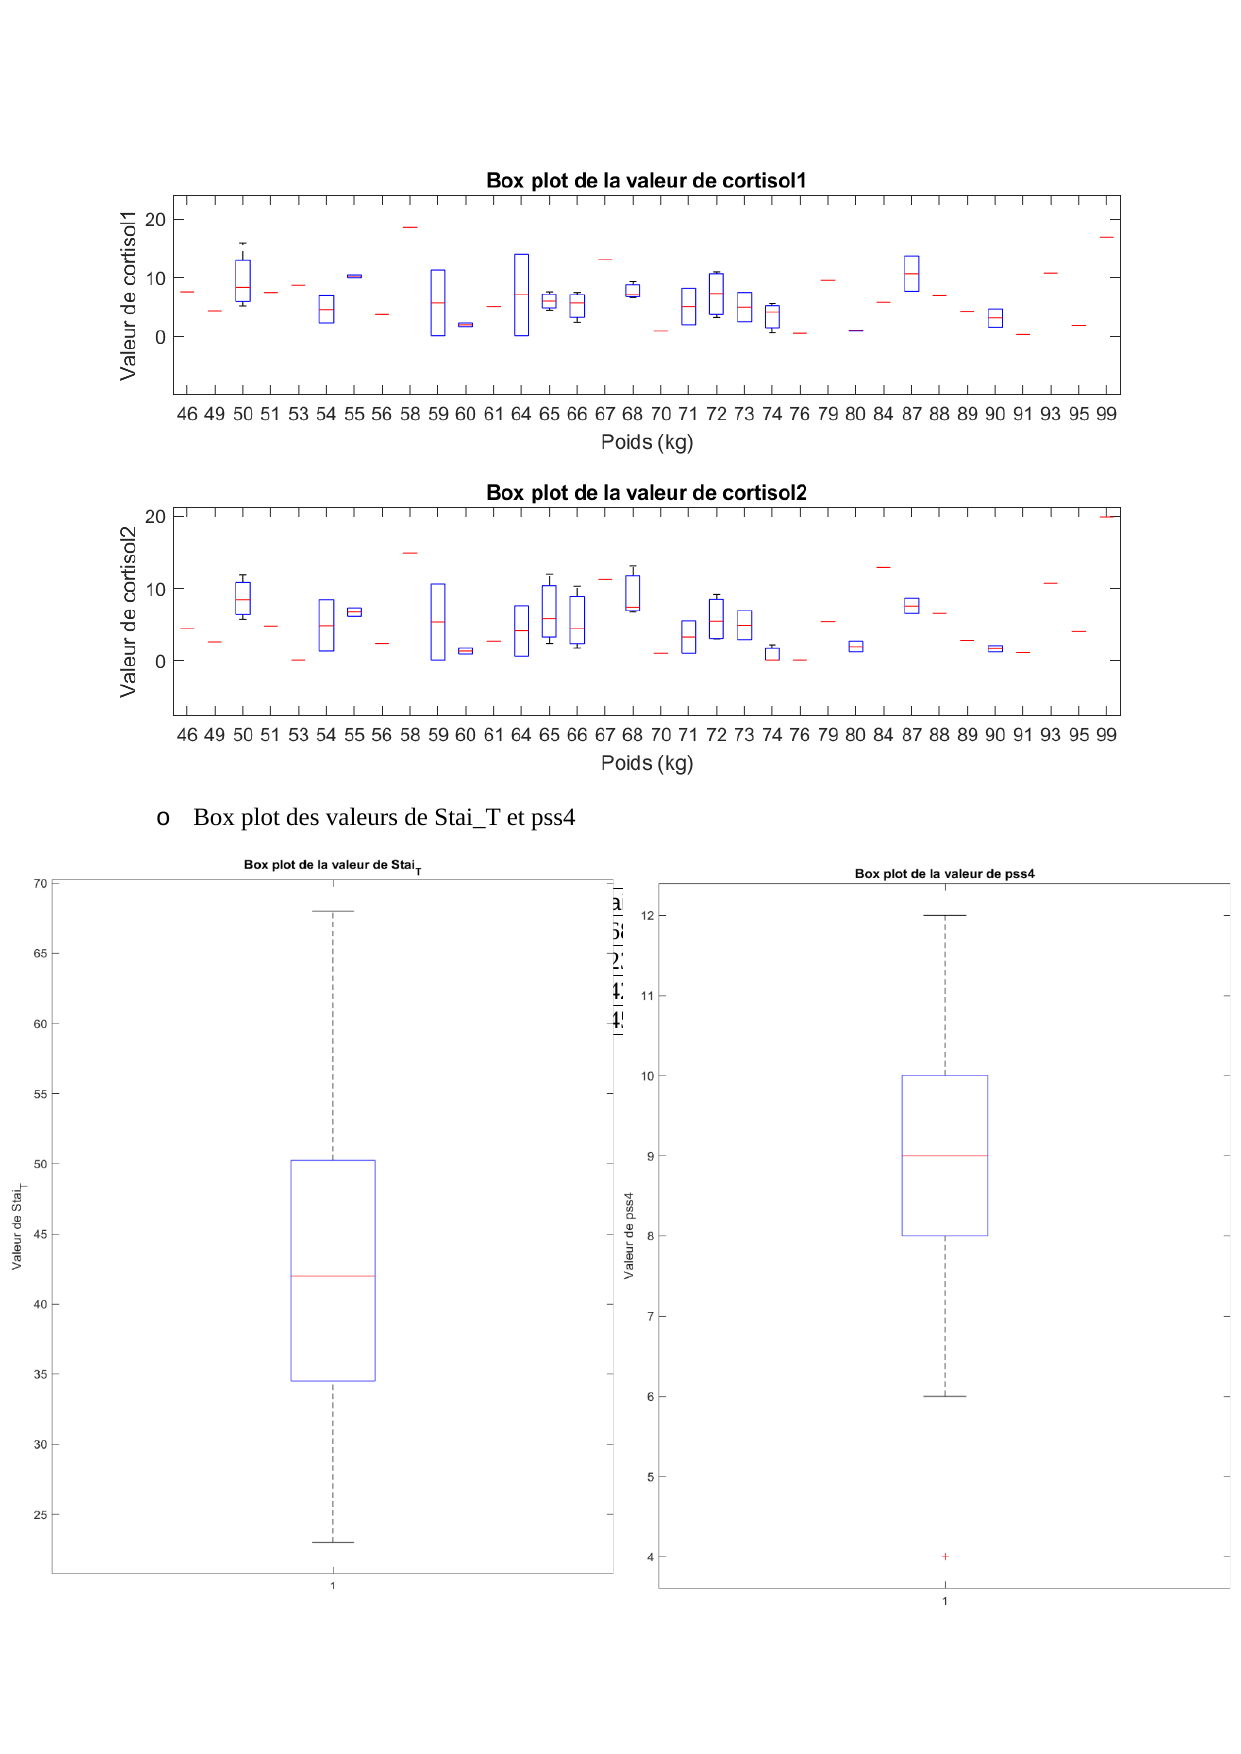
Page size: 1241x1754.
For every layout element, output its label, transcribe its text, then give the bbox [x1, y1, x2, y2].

list Box plot des valeurs de Stai_T et pss4 [156, 802, 1122, 833]
table_cell 45 [614, 1006, 623, 1034]
table_cell 42 [614, 976, 623, 1004]
table_cell 68 [614, 916, 623, 945]
table_header Stai_T [614, 889, 623, 915]
table_cell 23 [614, 946, 623, 975]
